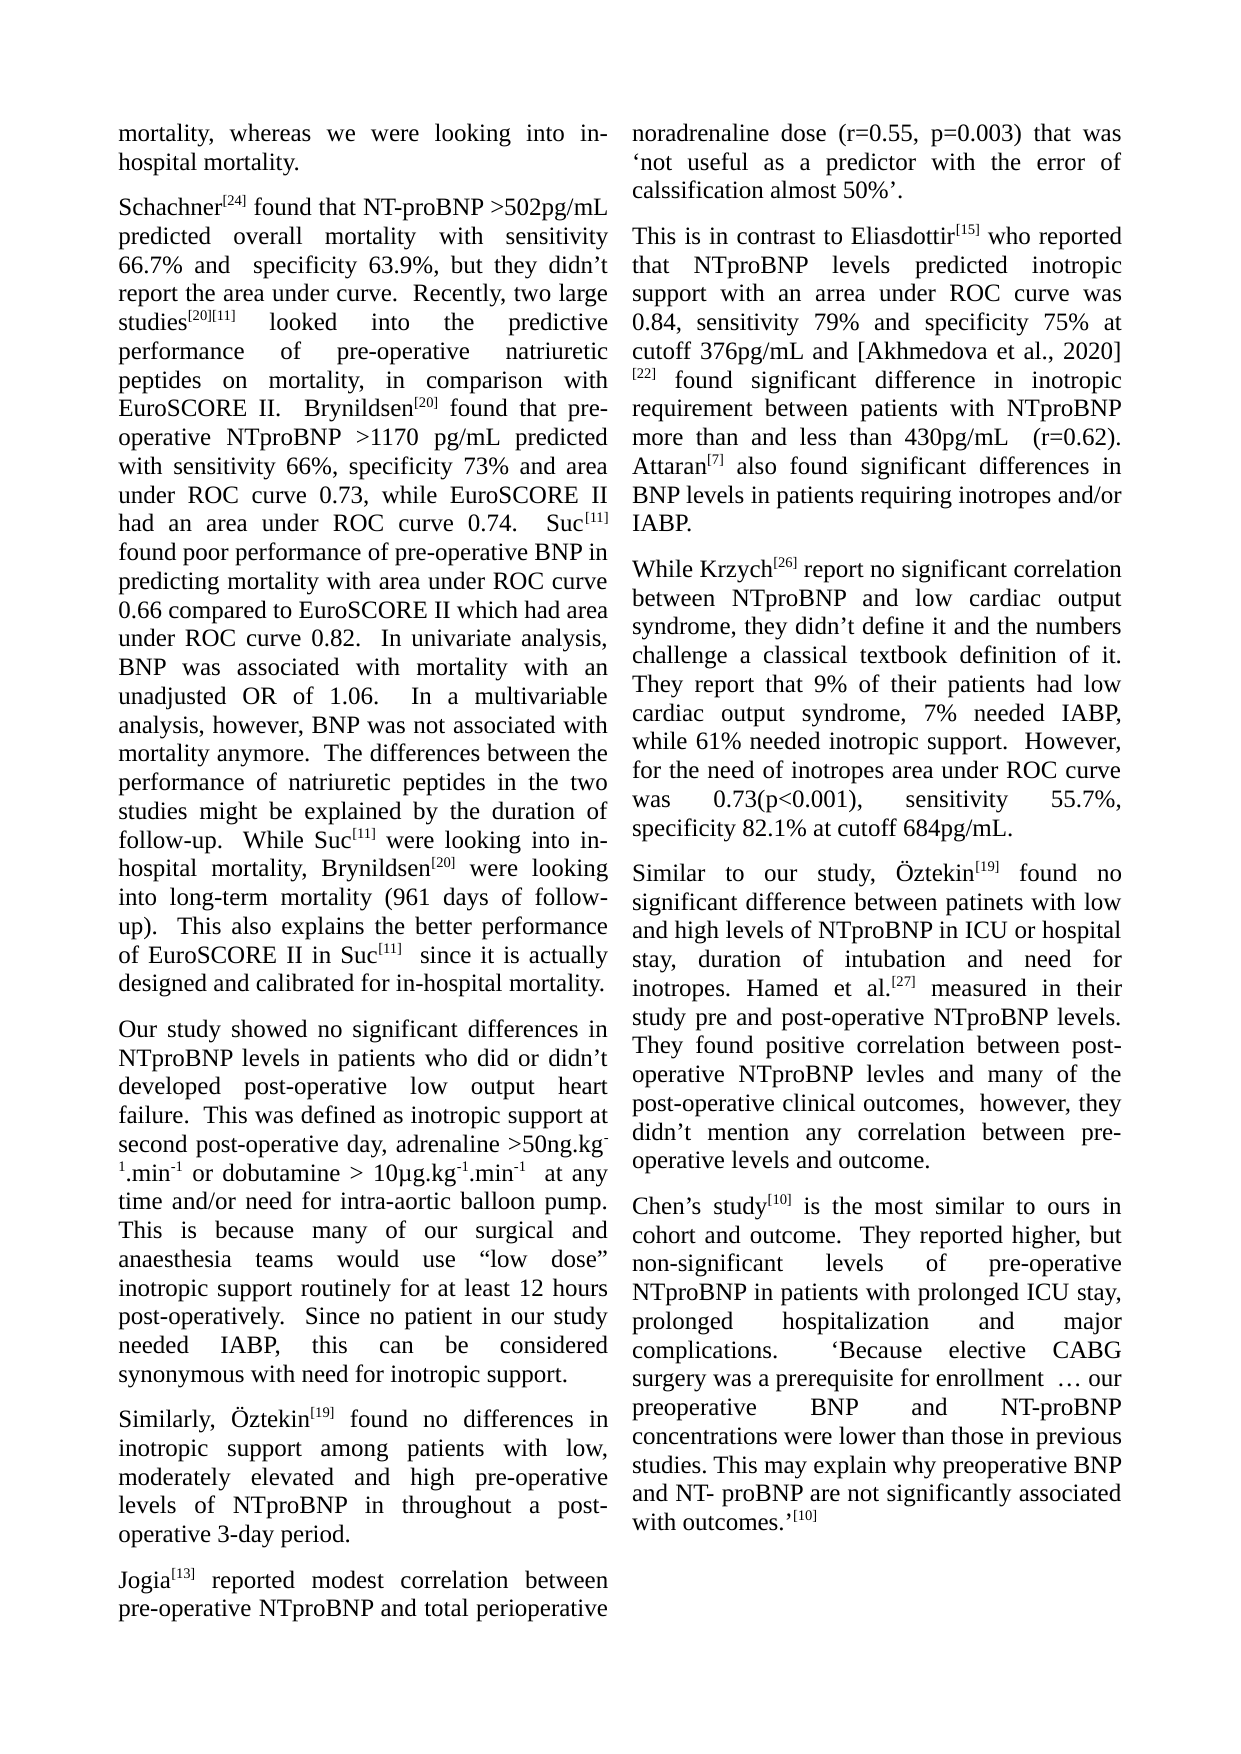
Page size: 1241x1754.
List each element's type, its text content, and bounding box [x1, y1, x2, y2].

text Our study showed no significant differences in NTproBNP levels in patients who did or didn’t developed post-operative low output heart failure. This was defined as inotropic support at second post-operative day, adrenaline >50ng.kg-1.min-1 or dobutamine > 10µg.kg-1.min-1 at any time and/or need for intra-aortic balloon pump. This is because many of our surgical and anaesthesia teams would use “low dose” inotropic support routinely for at least 12 hours post-operatively. Since no patient in our study needed IABP, this can be considered synonymous with need for inotropic support. [118, 1014, 608, 1388]
text Similar to our study, Öztekin[19] found no significant difference between patinets with low and high levels of NTproBNP in ICU or hospital stay, duration of intubation and need for inotropes. Hamed et al.[27] measured in their study pre and post-operative NTproBNP levels. They found positive correlation between post-operative NTproBNP levles and many of the post-operative clinical outcomes, however, they didn’t mention any correlation between pre-operative levels and outcome. [632, 858, 1122, 1174]
text Chen’s study[10] is the most similar to ours in cohort and outcome. They reported higher, but non-significant levels of pre-operative NTproBNP in patients with prolonged ICU stay, prolonged hospitalization and major complications. ‘Because elective CABG surgery was a prerequisite for enrollment … our preoperative BNP and NT-proBNP concentrations were lower than those in previous studies. This may explain why preoperative BNP and NT- proBNP are not significantly associated with outcomes.’[10] [632, 1191, 1122, 1536]
text noradrenaline dose (r=0.55, p=0.003) that was ‘not useful as a predictor with the error of calssification almost 50%’. [632, 118, 1122, 204]
text mortality, whereas we were looking into in-hospital mortality. [118, 118, 608, 176]
text This is in contrast to Eliasdottir[15] who reported that NTproBNP levels predicted inotropic support with an arrea under ROC curve was 0.84, sensitivity 79% and specificity 75% at cutoff 376pg/mL and [Akhmedova et al., 2020][22] found significant difference in inotropic requirement between patients with NTproBNP more than and less than 430pg/mL (r=0.62). Attaran[7] also found significant differences in BNP levels in patients requiring inotropes and/or IABP. [632, 221, 1122, 537]
text Jogia[13] reported modest correlation between pre-operative NTproBNP and total perioperative [118, 1565, 608, 1622]
text Schachner[24] found that NT-proBNP >502pg/mL predicted overall mortality with sensitivity 66.7% and specificity 63.9%, but they didn’t report the area under curve. Recently, two large studies[20][11] looked into the predictive performance of pre-operative natriuretic peptides on mortality, in comparison with EuroSCORE II. Brynildsen[20] found that pre-operative NTproBNP >1170 pg/mL predicted with sensitivity 66%, specificity 73% and area under ROC curve 0.73, while EuroSCORE II had an area under ROC curve 0.74. Suc[11] found poor performance of pre-operative BNP in predicting mortality with area under ROC curve 0.66 compared to EuroSCORE II which had area under ROC curve 0.82. In univariate analysis, BNP was associated with mortality with an unadjusted OR of 1.06. In a multivariable analysis, however, BNP was not associated with mortality anymore. The differences between the performance of natriuretic peptides in the two studies might be explained by the duration of follow-up. While Suc[11] were looking into in-hospital mortality, Brynildsen[20] were looking into long-term mortality (961 days of follow-up). This also explains the better performance of EuroSCORE II in Suc[11] since it is actually designed and calibrated for in-hospital mortality. [118, 192, 608, 997]
text While Krzych[26] report no significant correlation between NTproBNP and low cardiac output syndrome, they didn’t define it and the numbers challenge a classical textbook definition of it. They report that 9% of their patients had low cardiac output syndrome, 7% needed IABP, while 61% needed inotropic support. However, for the need of inotropes area under ROC curve was 0.73(p<0.001), sensitivity 55.7%, specificity 82.1% at cutoff 684pg/mL. [632, 554, 1122, 841]
text Similarly, Öztekin[19] found no differences in inotropic support among patients with low, moderately elevated and high pre-operative levels of NTproBNP in throughout a post-operative 3-day period. [118, 1404, 608, 1548]
